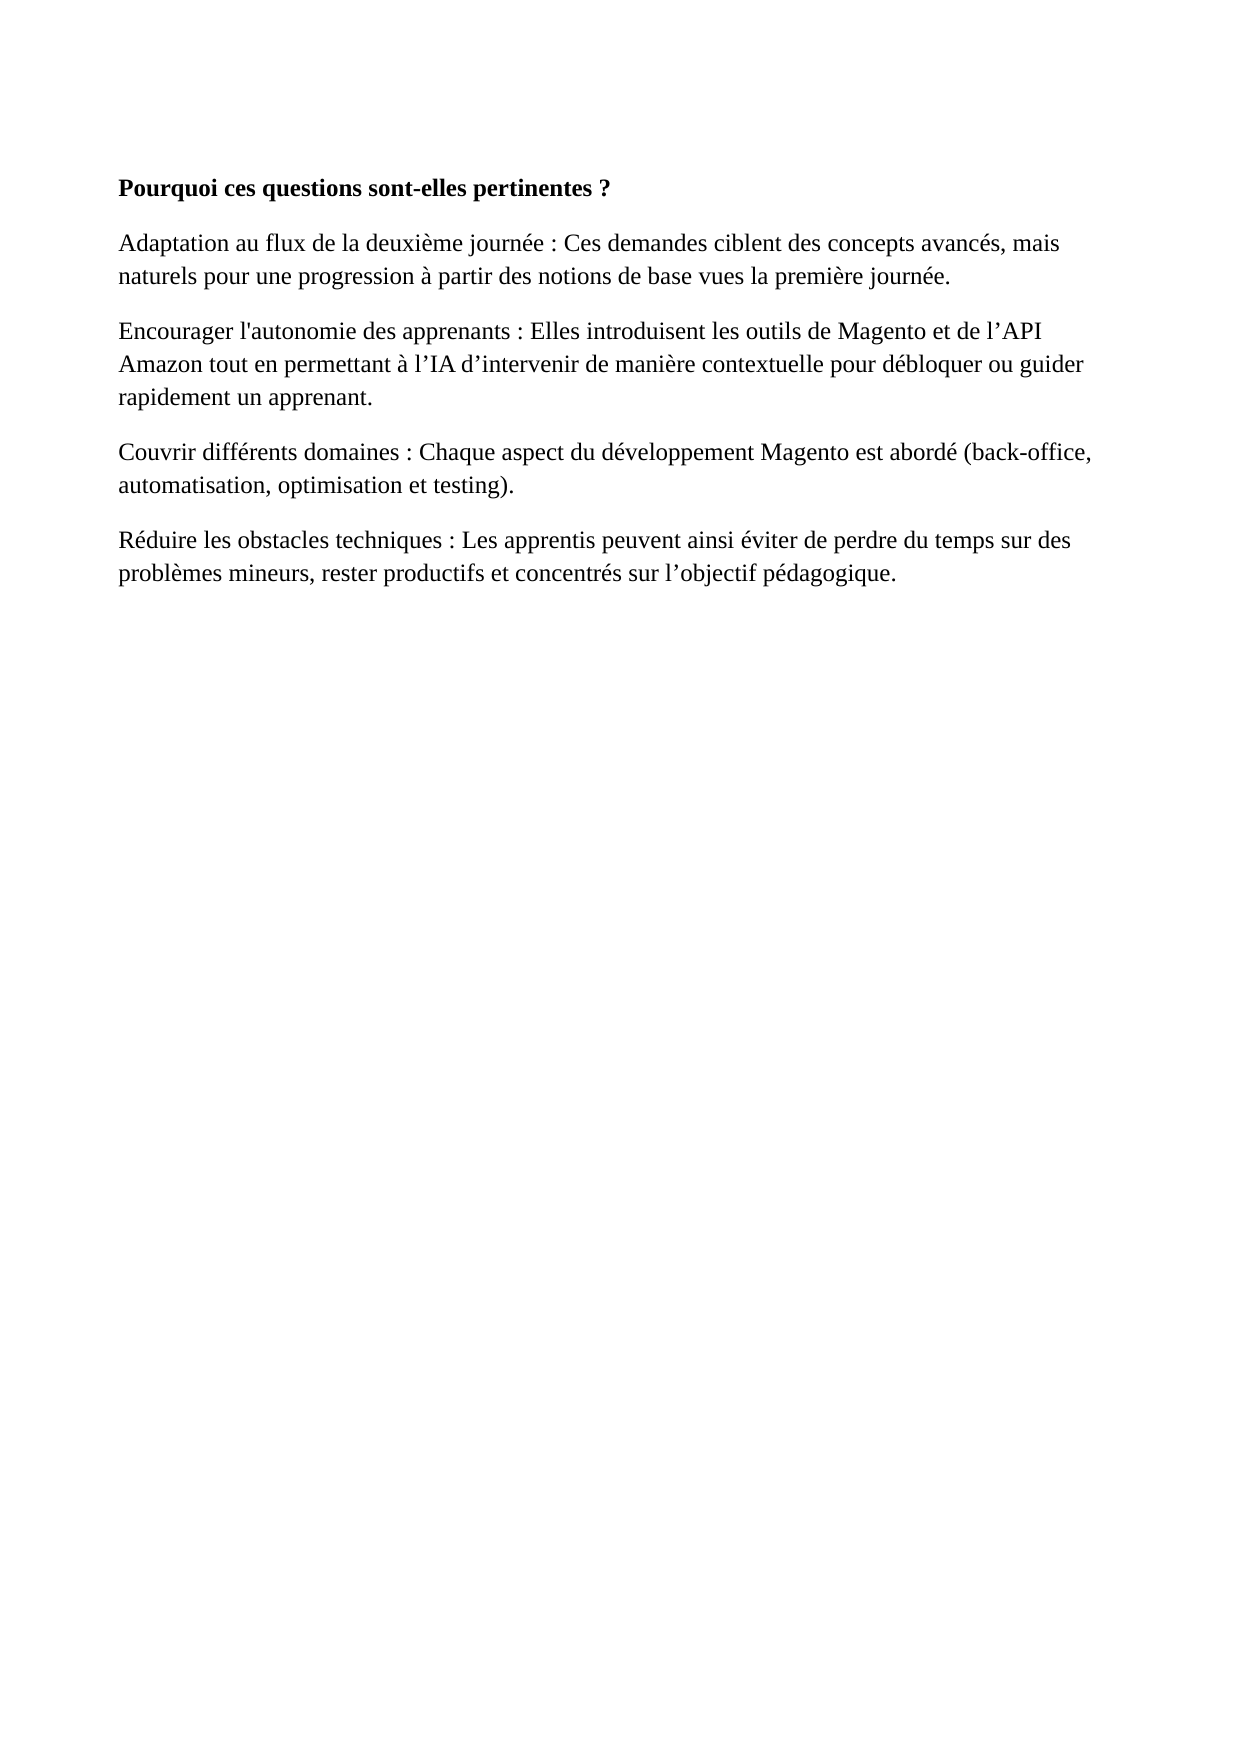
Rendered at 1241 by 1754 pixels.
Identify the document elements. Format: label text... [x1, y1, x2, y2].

text Couvrir différents domaines : Chaque aspect du développement Magento est abordé (back-office, automatisation, optimisation et testing). [118, 437, 1122, 498]
text Encourager l'autonomie des apprenants : Elles introduisent les outils de Magento et de l’API Amazon tout en permettant à l’IA d’intervenir de manière contextuelle pour débloquer ou guider rapidement un apprenant. [118, 316, 1122, 411]
text Adaptation au flux de la deuxième journée : Ces demandes ciblent des concepts avancés, mais naturels pour une progression à partir des notions de base vues la première journée. [118, 228, 1122, 290]
text Réduire les obstacles techniques : Les apprentis peuvent ainsi éviter de perdre du temps sur des problèmes mineurs, rester productifs et concentrés sur l’objectif pédagogique. [118, 525, 1122, 586]
text Pourquoi ces questions sont-elles pertinentes ? [118, 173, 1122, 202]
